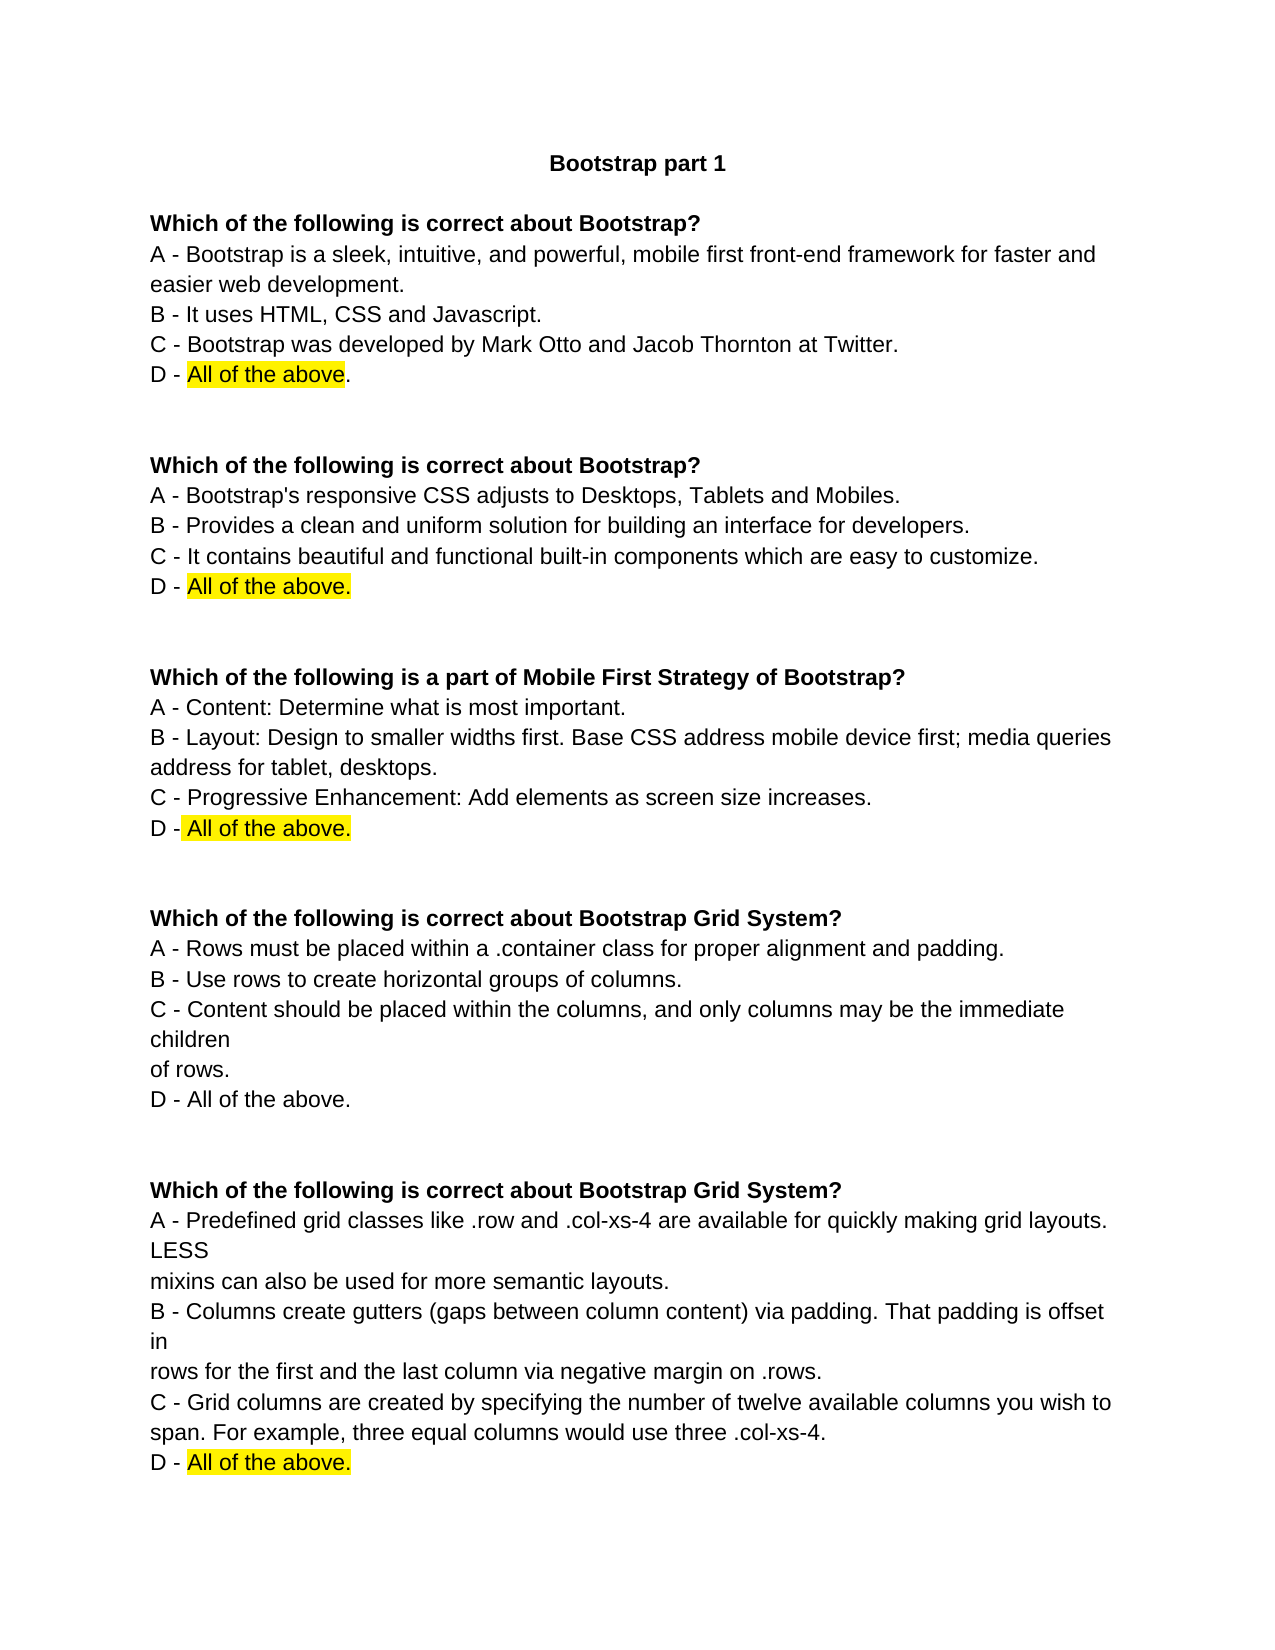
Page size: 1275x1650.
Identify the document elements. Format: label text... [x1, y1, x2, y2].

text rows for the first and the last column via negative margin on .rows. [150, 1358, 1125, 1385]
text Which of the following is a part of Mobile First Strategy of Bootstrap? [150, 663, 1125, 690]
text D - All of the above. [150, 1449, 1125, 1475]
text span. For example, three equal columns would use three .col-xs-4. [150, 1419, 1125, 1445]
text Which of the following is correct about Bootstrap Grid System? [150, 1177, 1125, 1203]
text A - Predefined grid classes like .row and .col-xs-4 are available for quickly making grid layouts. [150, 1207, 1125, 1234]
text LESS [150, 1237, 1125, 1264]
text A - Rows must be placed within a .container class for proper alignment and padding. [150, 935, 1125, 962]
text B - Columns create gutters (gaps between column content) via padding. That padding is offset in [150, 1298, 1125, 1354]
text Which of the following is correct about Bootstrap? [150, 210, 1125, 237]
text D - All of the above. [150, 573, 1125, 599]
text C - It contains beautiful and functional built-in components which are easy to customize. [150, 543, 1125, 569]
text D - All of the above. [150, 361, 1125, 388]
text Which of the following is correct about Bootstrap Grid System? [150, 905, 1125, 932]
text C - Content should be placed within the columns, and only columns may be the immediate children [150, 996, 1125, 1052]
text A - Content: Determine what is most important. [150, 694, 1125, 720]
text C - Grid columns are created by specifying the number of twelve available columns you wish to [150, 1388, 1125, 1415]
text Which of the following is correct about Bootstrap? [150, 452, 1125, 478]
text C - Bootstrap was developed by Mark Otto and Jacob Thornton at Twitter. [150, 331, 1125, 358]
text mixins can also be used for more semantic layouts. [150, 1268, 1125, 1294]
text easier web development. [150, 271, 1125, 297]
text B - Provides a clean and uniform solution for building an interface for developers. [150, 512, 1125, 539]
text D - All of the above. [150, 814, 1125, 841]
text Bootstrap part 1 [150, 150, 1125, 176]
text B - It uses HTML, CSS and Javascript. [150, 301, 1125, 327]
text A - Bootstrap is a sleek, intuitive, and powerful, mobile first front-end framework for faster and [150, 241, 1125, 267]
text of rows. [150, 1056, 1125, 1083]
text B - Layout: Design to smaller widths first. Base CSS address mobile device first; media queries [150, 724, 1125, 750]
text A - Bootstrap's responsive CSS adjusts to Desktops, Tablets and Mobiles. [150, 482, 1125, 509]
text B - Use rows to create horizontal groups of columns. [150, 966, 1125, 992]
text address for tablet, desktops. [150, 754, 1125, 781]
text C - Progressive Enhancement: Add elements as screen size increases. [150, 784, 1125, 811]
text D - All of the above. [150, 1086, 1125, 1113]
